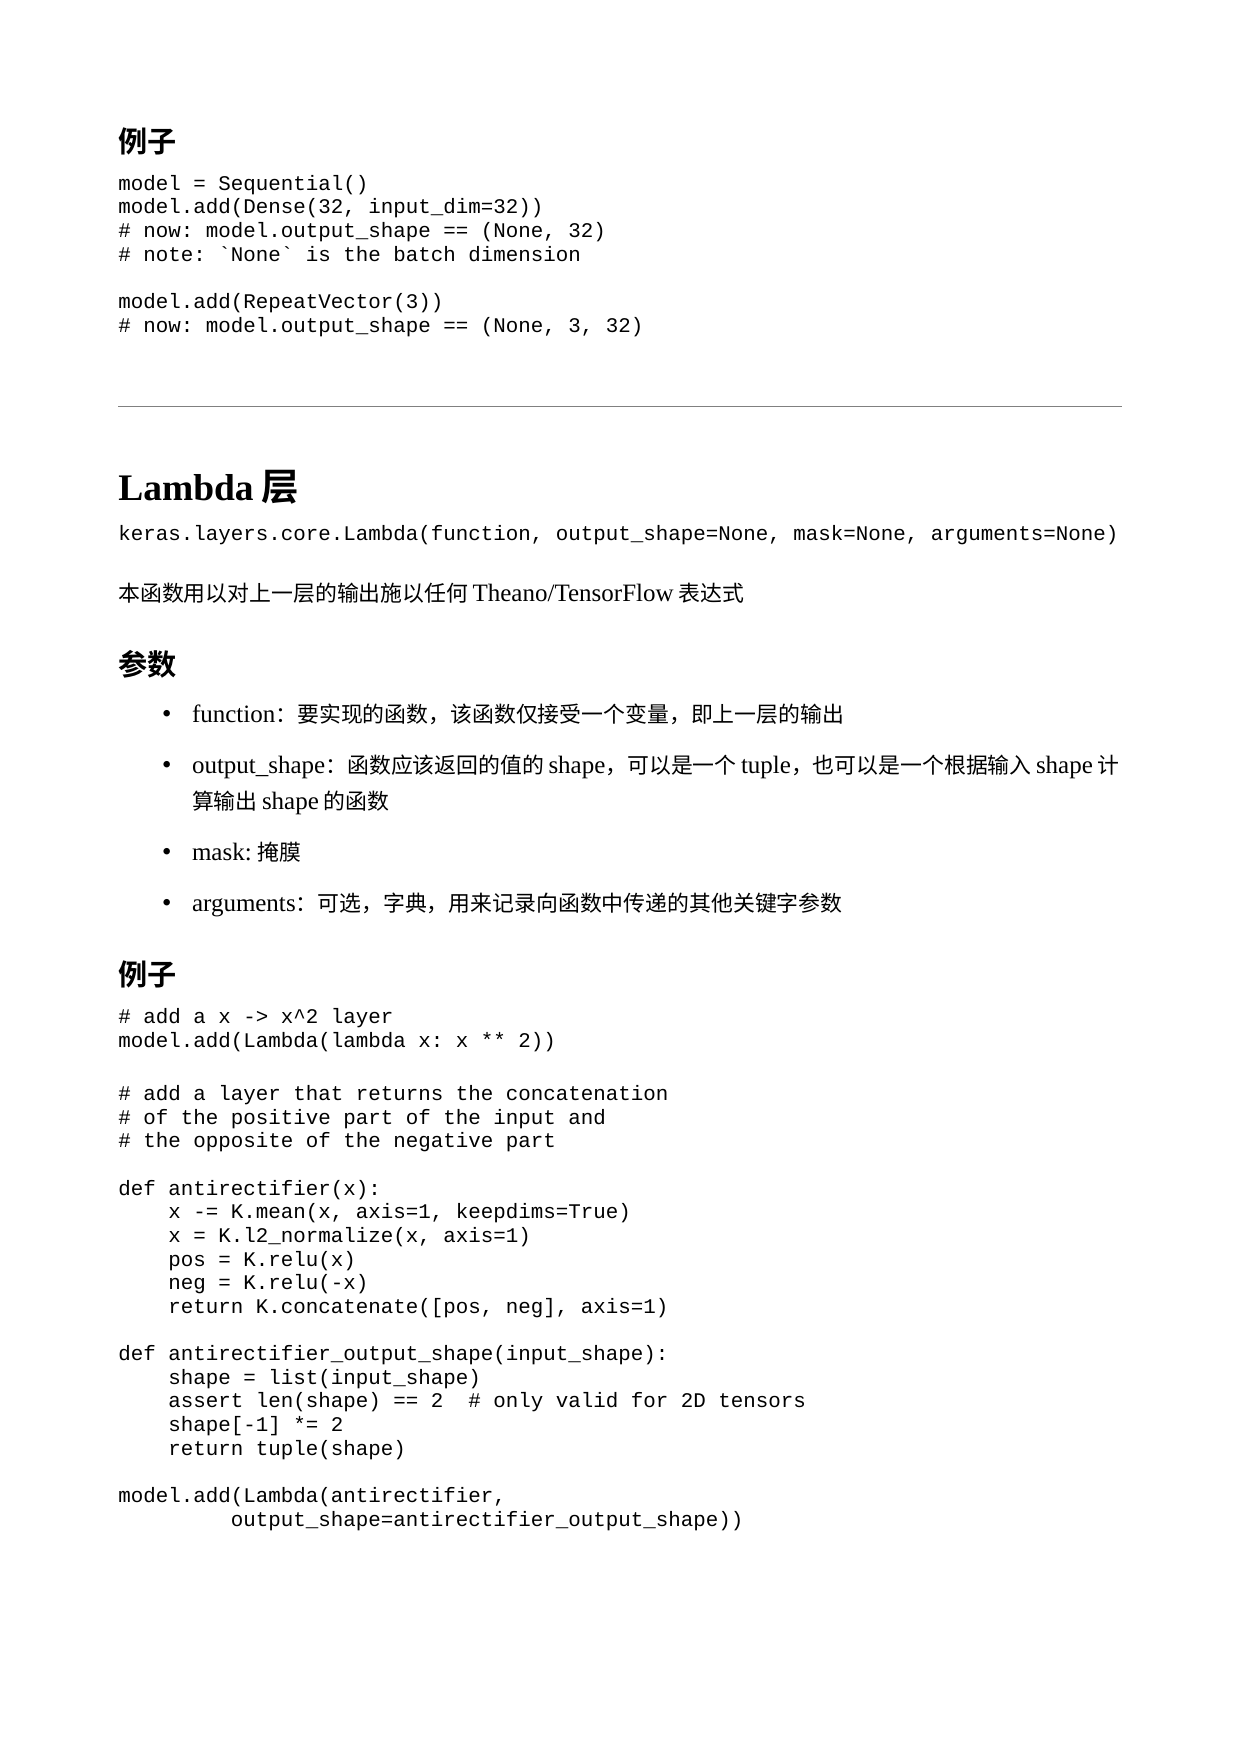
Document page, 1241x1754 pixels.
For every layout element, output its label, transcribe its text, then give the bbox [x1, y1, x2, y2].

subtitle Lambda层 [118, 457, 1122, 511]
text # add a layer that returns the concatenation [118, 1083, 1122, 1107]
text def antirectifier(x): [118, 1178, 1122, 1201]
list function：要实现的函数，该函数仅接受一个变量，即上一层的输出 [162, 697, 1122, 728]
text model.add(Dense(32, input_dim=32)) [118, 197, 1122, 220]
text model.add(Lambda(lambda x: x ** 2)) [118, 1030, 1122, 1053]
text 本函数用以对上一层的输出施以任何Theano/TensorFlow表达式 [118, 576, 1122, 608]
text x -= K.mean(x, axis=1, keepdims=True) [118, 1201, 1122, 1225]
text # of the positive part of the input and [118, 1107, 1122, 1130]
text return K.concatenate([pos, neg], axis=1) [118, 1296, 1122, 1319]
text # add a x -> x^2 layer [118, 1006, 1122, 1030]
text # note: `None` is the batch dimension [118, 244, 1122, 267]
text pos = K.relu(x) [118, 1248, 1122, 1272]
subtitle 例子 [118, 118, 1122, 160]
text # now: model.output_shape == (None, 32) [118, 220, 1122, 244]
text output_shape=antirectifier_output_shape)) [118, 1509, 1122, 1532]
text # now: model.output_shape == (None, 3, 32) [118, 315, 1122, 338]
text model.add(RepeatVector(3)) [118, 291, 1122, 315]
text neg = K.relu(-x) [118, 1272, 1122, 1296]
text def antirectifier_output_shape(input_shape): [118, 1343, 1122, 1367]
text # the opposite of the negative part [118, 1130, 1122, 1154]
text model = Sequential() [118, 173, 1122, 197]
text shape = list(input_shape) [118, 1367, 1122, 1390]
text assert len(shape) == 2 # only valid for 2D tensors [118, 1390, 1122, 1414]
list arguments：可选，字典，用来记录向函数中传递的其他关键字参数 [162, 886, 1122, 918]
text x = K.l2_normalize(x, axis=1) [118, 1225, 1122, 1248]
list mask: 掩膜 [162, 835, 1122, 867]
text keras.layers.core.Lambda(function, output_shape=None, mask=None, arguments=None) [118, 523, 1122, 547]
subtitle 例子 [118, 951, 1122, 994]
list output_shape：函数应该返回的值的shape，可以是一个tuple，也可以是一个根据输入shape计算输出shape的函数 [162, 748, 1122, 816]
text return tuple(shape) [118, 1438, 1122, 1461]
text shape[-1] *= 2 [118, 1414, 1122, 1438]
text model.add(Lambda(antirectifier, [118, 1485, 1122, 1509]
subtitle 参数 [118, 642, 1122, 684]
